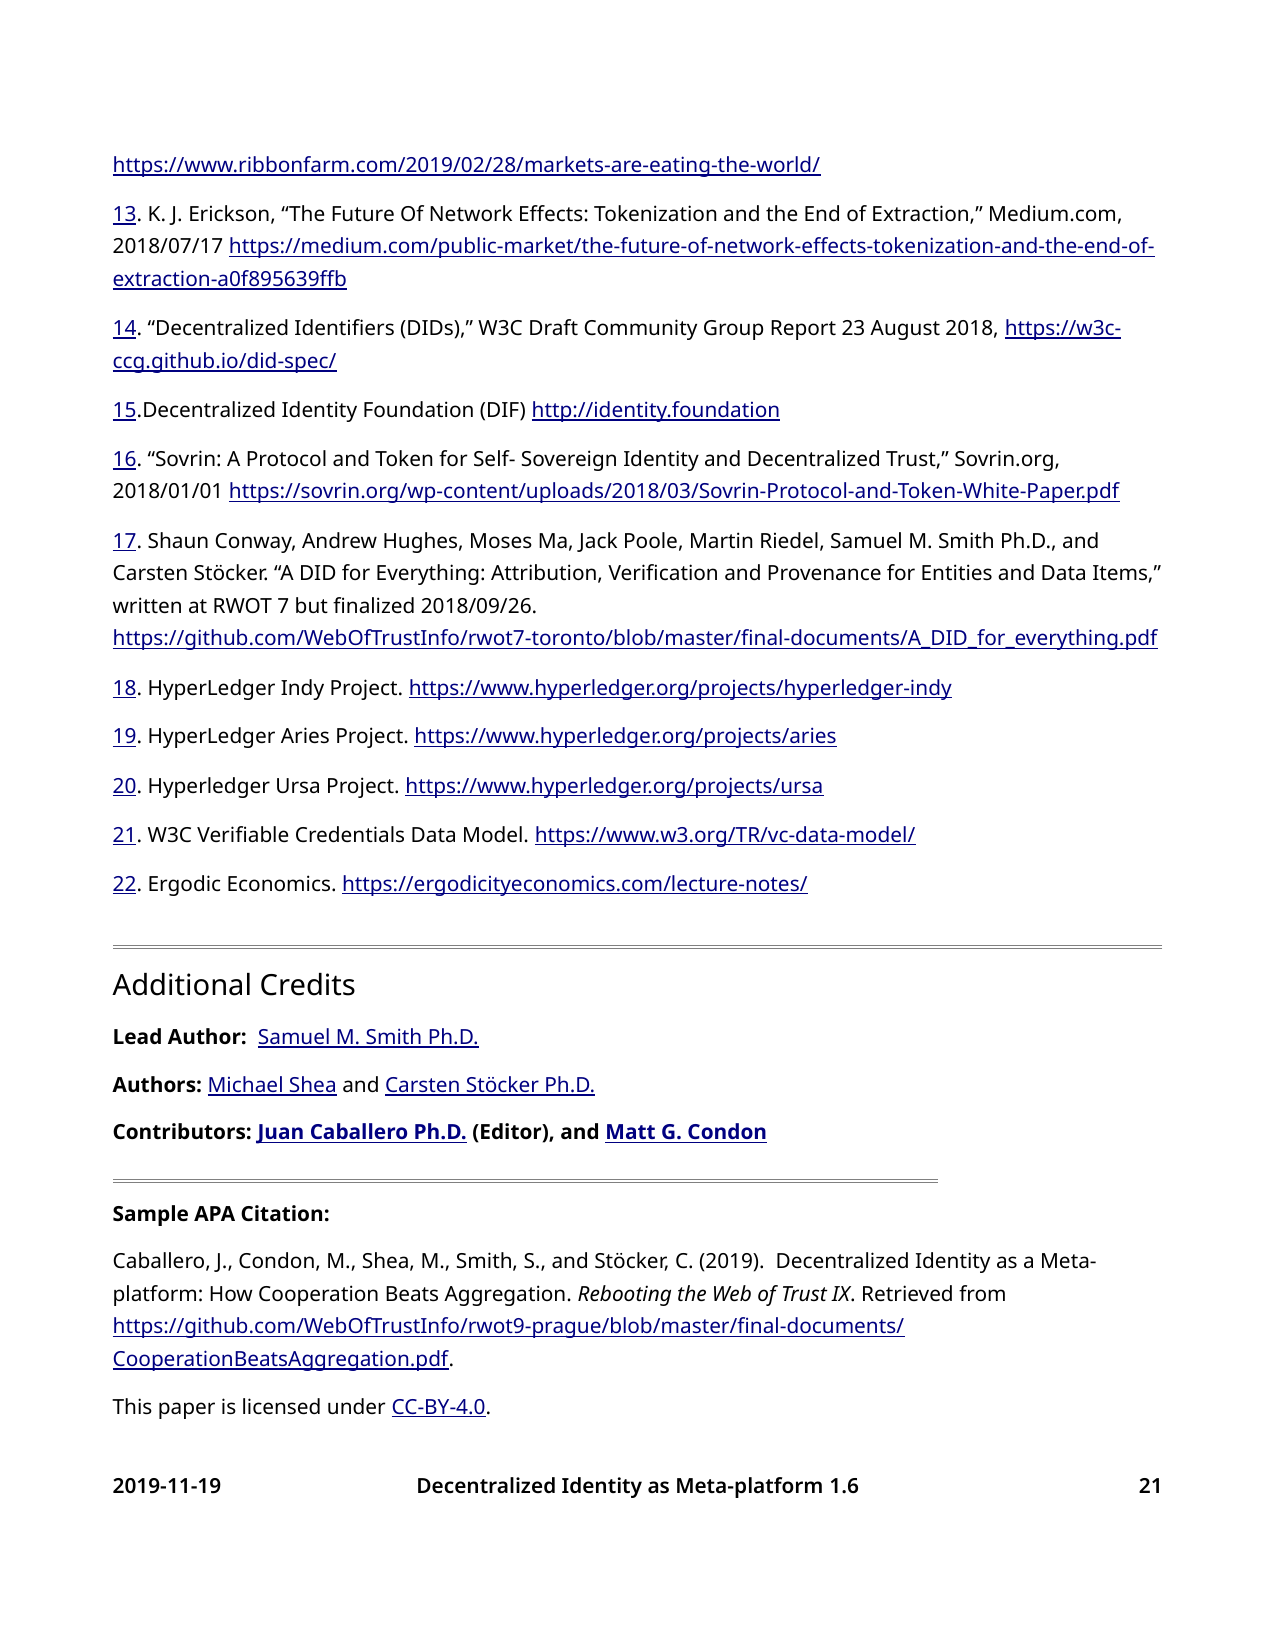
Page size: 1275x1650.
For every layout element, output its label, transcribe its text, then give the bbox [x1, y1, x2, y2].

text Contributors: Juan Caballero Ph.D. (Editor), and Matt G. Condon [112, 1117, 938, 1146]
text Authors: Michael Shea and Carsten Stöcker Ph.D. [112, 1070, 938, 1098]
text This paper is licensed under CC-BY-4.0. [112, 1392, 1162, 1420]
text https://www.ribbonfarm.com/2019/02/28/markets-are-eating-the-world/ [112, 150, 1162, 178]
text Lead Author: Samuel M. Smith Ph.D. [112, 1022, 938, 1051]
text Additional Credits [112, 965, 1162, 1004]
text 16. “Sovrin: A Protocol and Token for Self- Sovereign Identity and Decentralized Trust,” Sovrin.org, 2018/01/01 https://sovrin.org/wp-content/uploads/2018/03/Sovrin-Protocol-and-Token-White-Paper.pdf [112, 444, 1162, 505]
text 19. HyperLedger Aries Project. https://www.hyperledger.org/projects/aries [112, 722, 1162, 750]
text 18. HyperLedger Indy Project. https://www.hyperledger.org/projects/hyperledger-indy [112, 673, 1162, 701]
text Sample APA Citation: [112, 1199, 938, 1227]
text 20. Hyperledger Ursa Project. https://www.hyperledger.org/projects/ursa [112, 771, 1162, 799]
text 17. Shaun Conway, Andrew Hughes, Moses Ma, Jack Poole, Martin Riedel, Samuel M. Smith Ph.D., and Carsten Stöcker. “A DID for Everything: Attribution, Verification and Provenance for Entities and Data Items,” written at RWOT 7 but finalized 2018/09/26. https://github.com/WebOfTrustInfo/rwot7-toronto/blob/master/final-documents/A_DID_for_everything.pdf [112, 526, 1162, 652]
text 15.Decentralized Identity Foundation (DIF) http://identity.foundation [112, 395, 1162, 423]
text 14. “Decentralized Identifiers (DIDs),” W3C Draft Community Group Report 23 August 2018, https://w3c-ccg.github.io/did-spec/ [112, 313, 1162, 374]
text 21. W3C Verifiable Credentials Data Model. https://www.w3.org/TR/vc-data-model/ [112, 820, 1162, 848]
text Caballero, J., Condon, M., Shea, M., Smith, S., and Stöcker, C. (2019). Decentralized Identity as a Meta-platform: How Cooperation Beats Aggregation. Rebooting the Web of Trust IX. Retrieved from https://github.com/WebOfTrustInfo/rwot9-prague/blob/master/final-documents/CooperationBeatsAggregation.pdf. [112, 1246, 1162, 1373]
text 13. K. J. Erickson, “The Future Of Network Effects: Tokenization and the End of Extraction,” Medium.com, 2018/07/17 https://medium.com/public-market/the-future-of-network-effects-tokenization-and-the-end-of-extraction-a0f895639ffb [112, 199, 1162, 293]
text 22. Ergodic Economics. https://ergodicityeconomics.com/lecture-notes/ [112, 869, 1162, 897]
